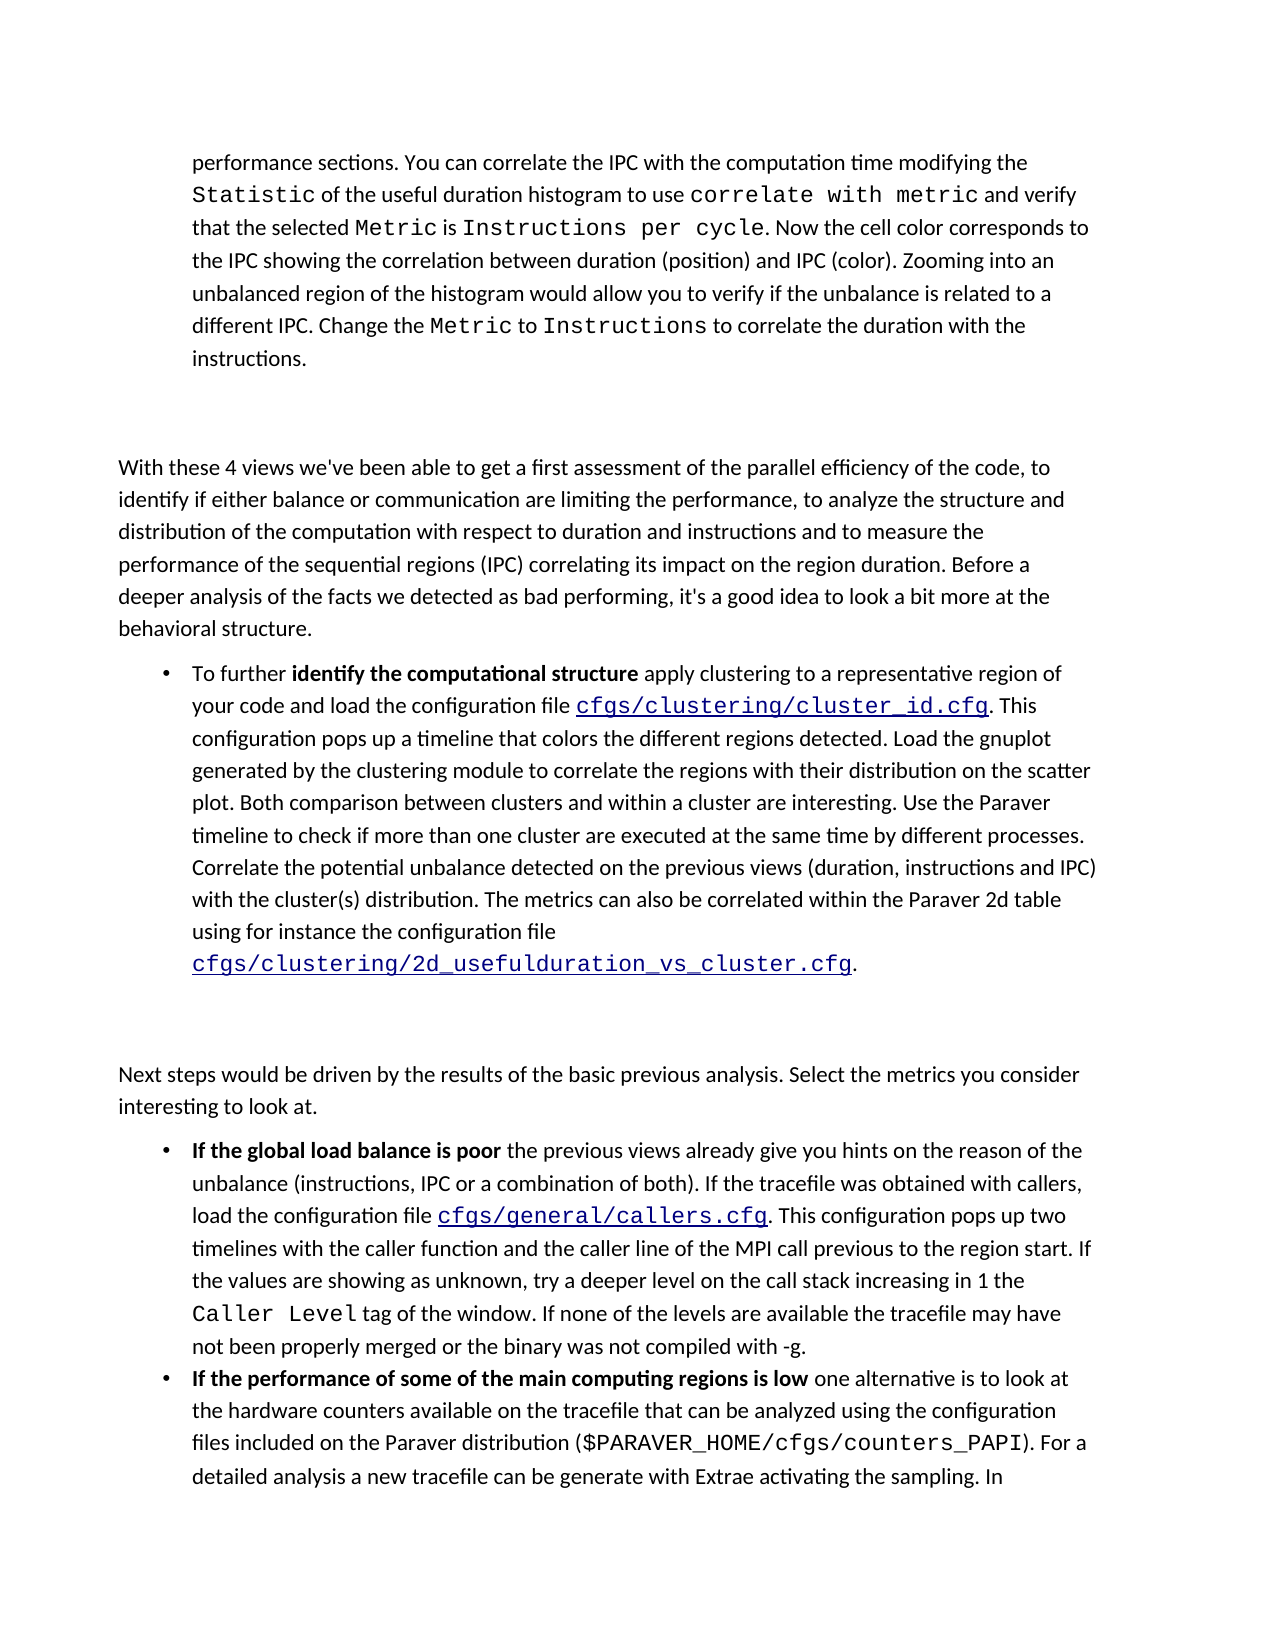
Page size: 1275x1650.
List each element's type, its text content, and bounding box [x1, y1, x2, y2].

list If the global load balance is poor the previous views already give you hints on the reason of the unbalance (instructions, IPC or a combination of both). If the tracefile was obtained with callers, load the configuration file cfgs/general/callers.cfg. This configuration pops up two timelines with the caller function and the caller line of the MPI call previous to the region start. If the values are showing as unknown, try a deeper level on the call stack increasing in 1 the Caller Level tag of the window. If none of the levels are available the tracefile may have not been properly merged or the binary was not compiled with -g. [162, 1137, 1098, 1360]
list To further identify the computational structure apply clustering to a representative region of your code and load the configuration file cfgs/clustering/cluster_id.cfg. This configuration pops up a timeline that colors the different regions detected. Load the gnuplot generated by the clustering module to correlate the regions with their distribution on the scatter plot. Both comparison between clusters and within a cluster are interesting. Use the Paraver timeline to check if more than one cluster are executed at the same time by different processes. Correlate the potential unbalance detected on the previous views (duration, instructions and IPC) with the cluster(s) distribution. The metrics can also be correlated within the Paraver 2d table using for instance the configuration file cfgs/clustering/2d_usefulduration_vs_cluster.cfg. [162, 659, 1098, 979]
text With these 4 views we've been able to get a first assessment of the parallel efficiency of the code, to identify if either balance or communication are limiting the performance, to analyze the structure and distribution of the computation with respect to duration and instructions and to measure the performance of the sequential regions (IPC) correlating its impact on the region duration. Before a deeper analysis of the facts we detected as bad performing, it's a good idea to look a bit more at the behavioral structure. [118, 389, 1098, 642]
list performance sections. You can correlate the IPC with the computation time modifying the Statistic of the useful duration histogram to use correlate with metric and verify that the selected Metric is Instructions per cycle. Now the cell color corresponds to the IPC showing the correlation between duration (position) and IPC (color). Zooming into an unbalanced region of the histogram would allow you to verify if the unbalance is related to a different IPC. Change the Metric to Instructions to correlate the duration with the instructions. [162, 148, 1098, 372]
text Next steps would be driven by the results of the basic previous analysis. Select the metrics you consider interesting to look at. [118, 995, 1098, 1120]
list If the performance of some of the main computing regions is low one alternative is to look at the hardware counters available on the tracefile that can be analyzed using the configuration files included on the Paraver distribution ($PARAVER_HOME/cfgs/counters_PAPI). For a detailed analysis a new tracefile can be generate with Extrae activating the sampling. In [162, 1364, 1098, 1490]
